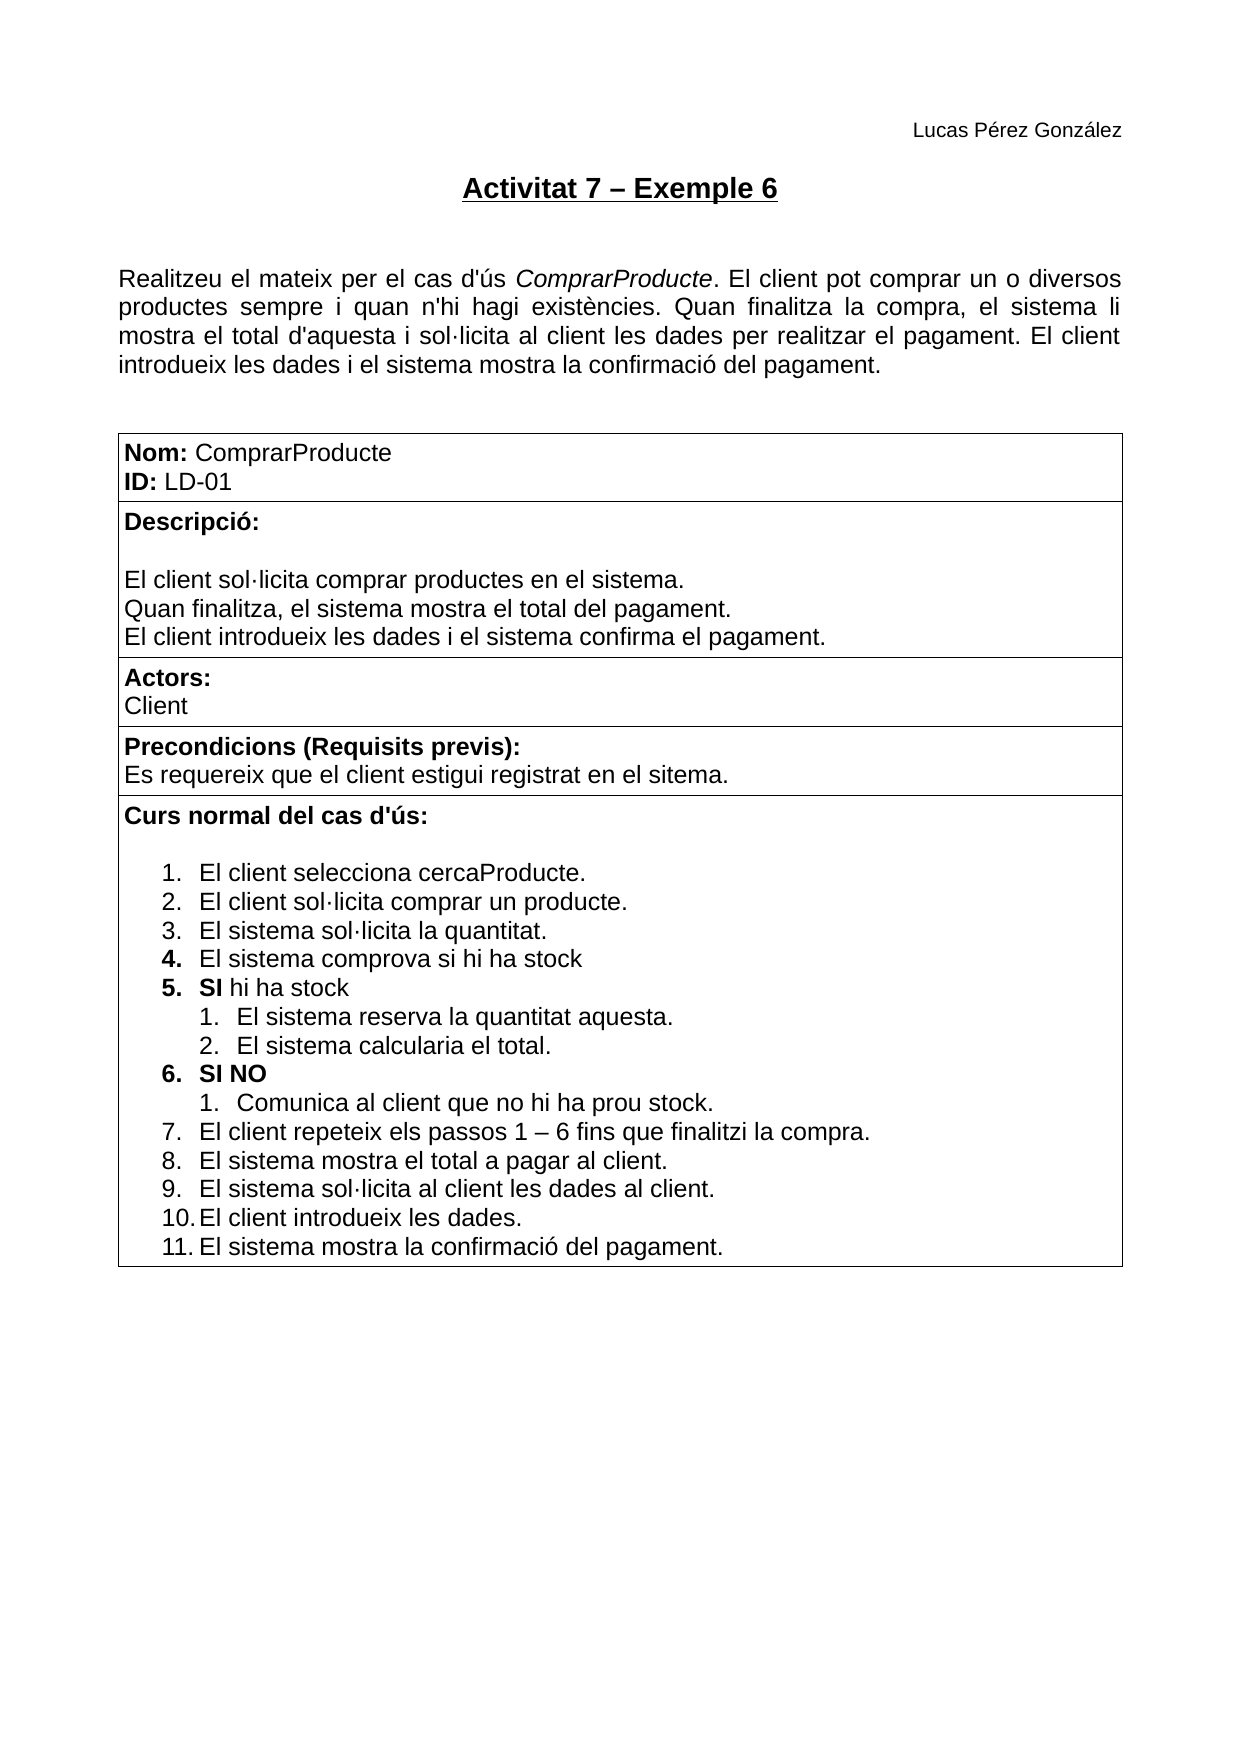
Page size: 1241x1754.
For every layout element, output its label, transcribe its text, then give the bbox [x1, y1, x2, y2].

table_cell Descripció: El client sol·licita comprar productes en el sistema. Quan finalitza, el sistema mostra el total del pagament. El client introdueix les dades i el sistema confirma el pagament. [119, 502, 1122, 657]
table_cell Precondicions (Requisits previs): Es requereix que el client estigui registrat en el sitema. [119, 727, 1122, 795]
text Activitat 7 – Exemple 6 [118, 172, 1122, 205]
table_cell Curs normal del cas d'ús: El client selecciona cercaProducte. El client sol·licita comprar un producte. El sistema sol·licita la quantitat. El sistema comprova si hi ha stock SI hi ha stock El sistema reserva la quantitat aquesta. El sistema calcularia el total. SI NO Comunica al client que no hi ha prou stock. El client repeteix els passos 1 – 6 fins que finalitzi la compra. El sistema mostra el total a pagar al client. El sistema sol·licita al client les dades al client. El client introdueix les dades. El sistema mostra la confirmació del pagament. [119, 796, 1122, 1266]
table_cell Actors: Client [119, 658, 1122, 726]
table_header Nom: ComprarProducte ID: LD-01 [119, 434, 1122, 501]
text Realitzeu el mateix per el cas d'ús ComprarProducte. El client pot comprar un o diversos productes sempre i quan n'hi hagi existències. Quan finalitza la compra, el sistema li mostra el total d'aquesta i sol·licita al client les dades per realitzar el pagament. El client introdueix les dades i el sistema mostra la confirmació del pagament. [118, 264, 1122, 379]
